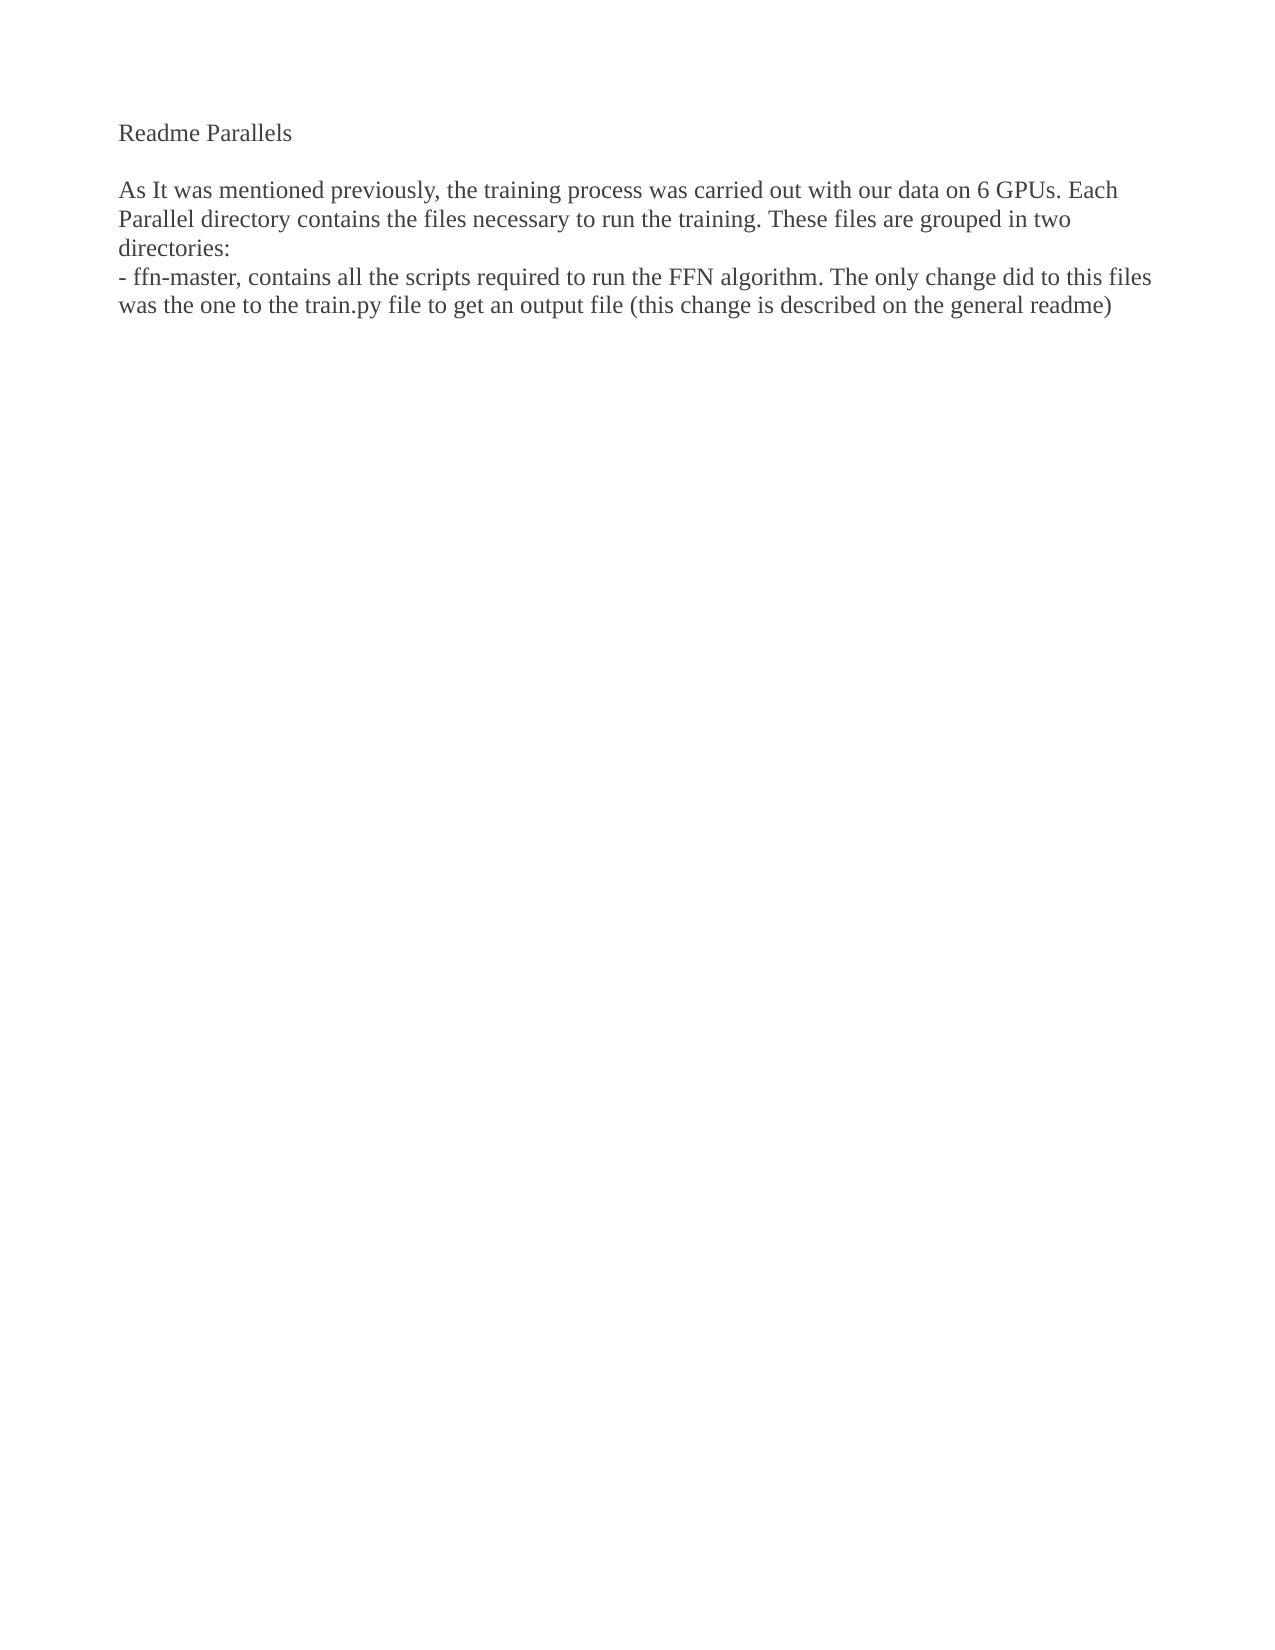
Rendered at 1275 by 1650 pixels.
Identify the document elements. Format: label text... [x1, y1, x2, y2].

text - ffn-master, contains all the scripts required to run the FFN algorithm. The only change did to this files was the one to the train.py file to get an output file (this change is described on the general readme) [118, 262, 1157, 319]
text Readme Parallels [118, 118, 1157, 147]
text As It was mentioned previously, the training process was carried out with our data on 6 GPUs. Each Parallel directory contains the files necessary to run the training. These files are grouped in two directories: [118, 176, 1157, 262]
